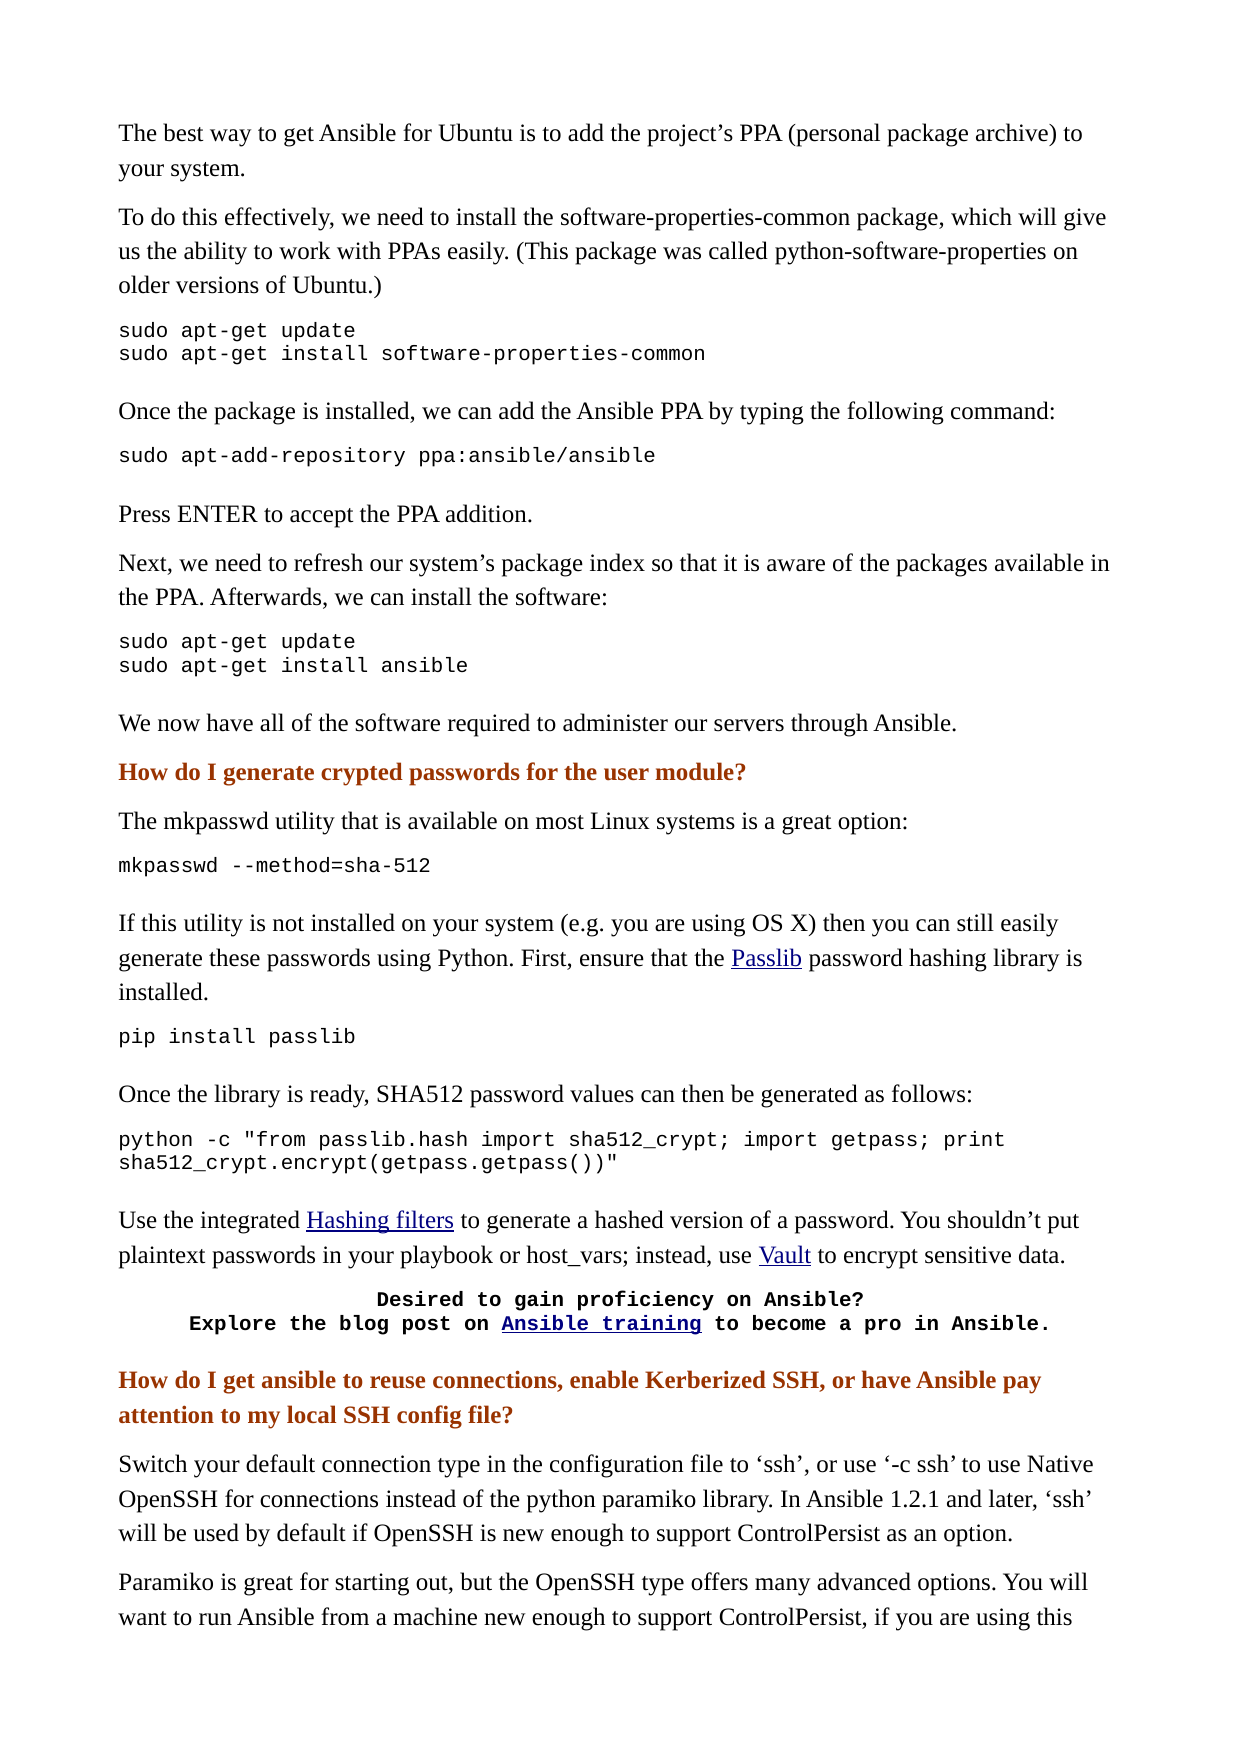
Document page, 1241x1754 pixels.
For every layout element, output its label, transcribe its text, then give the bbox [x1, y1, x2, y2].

text sudo apt-get update [118, 631, 1122, 655]
text pip install passlib [118, 1026, 1122, 1050]
text sudo apt-add-repository ppa:ansible/ansible [118, 446, 1122, 469]
text Switch your default connection type in the configuration file to ‘ssh’, or use ‘-c ssh’ to use Native OpenSSH for connections instead of the python paramiko library. In Ansible 1.2.1 and later, ‘ssh’ will be used by default if OpenSSH is new enough to support ControlPersist as an option. [118, 1449, 1122, 1547]
text Once the library is ready, SHA512 password values can then be generated as follows: [118, 1079, 1122, 1108]
text We now have all of the software required to administer our servers through Ansible. [118, 708, 1122, 737]
text To do this effectively, we need to install the software-properties-common package, which will give us the ability to work with PPAs easily. (This package was called python-software-properties on older versions of Ubuntu.) [118, 202, 1122, 299]
text The best way to get Ansible for Ubuntu is to add the project’s PPA (personal package archive) to your system. [118, 118, 1122, 181]
text Explore the blog post on Ansible training to become a pro in Ansible. [118, 1312, 1122, 1336]
text If this utility is not installed on your system (e.g. you are using OS X) then you can still easily generate these passwords using Python. First, ensure that the Passlib password hashing library is installed. [118, 908, 1122, 1006]
text sudo apt-get install ansible [118, 655, 1122, 678]
text mkpasswd --method=sha-512 [118, 855, 1122, 879]
text Press ENTER to accept the PPA addition. [118, 499, 1122, 527]
text Desired to gain proficiency on Ansible? [118, 1289, 1122, 1312]
text Use the integrated Hashing filters to generate a hashed version of a password. You shouldn’t put plaintext passwords in your playbook or host_vars; instead, use Vault to encrypt sensitive data. [118, 1205, 1122, 1268]
text How do I generate crypted passwords for the user module? [118, 757, 1122, 786]
text sudo apt-get update [118, 320, 1122, 343]
text The mkpasswd utility that is available on most Linux systems is a great option: [118, 806, 1122, 835]
text Paramiko is great for starting out, but the OpenSSH type offers many advanced options. You will want to run Ansible from a machine new enough to support ControlPersist, if you are using this [118, 1567, 1122, 1630]
text Once the package is installed, we can add the Ansible PPA by typing the following command: [118, 396, 1122, 425]
text python -c "from passlib.hash import sha512_crypt; import getpass; print sha512_crypt.encrypt(getpass.getpass())" [118, 1128, 1122, 1176]
text How do I get ansible to reuse connections, enable Kerberized SSH, or have Ansible pay attention to my local SSH config file? [118, 1366, 1122, 1429]
text Next, we need to refresh our system’s package index so that it is aware of the packages available in the PPA. Afterwards, we can install the software: [118, 548, 1122, 611]
text sudo apt-get install software-properties-common [118, 343, 1122, 367]
